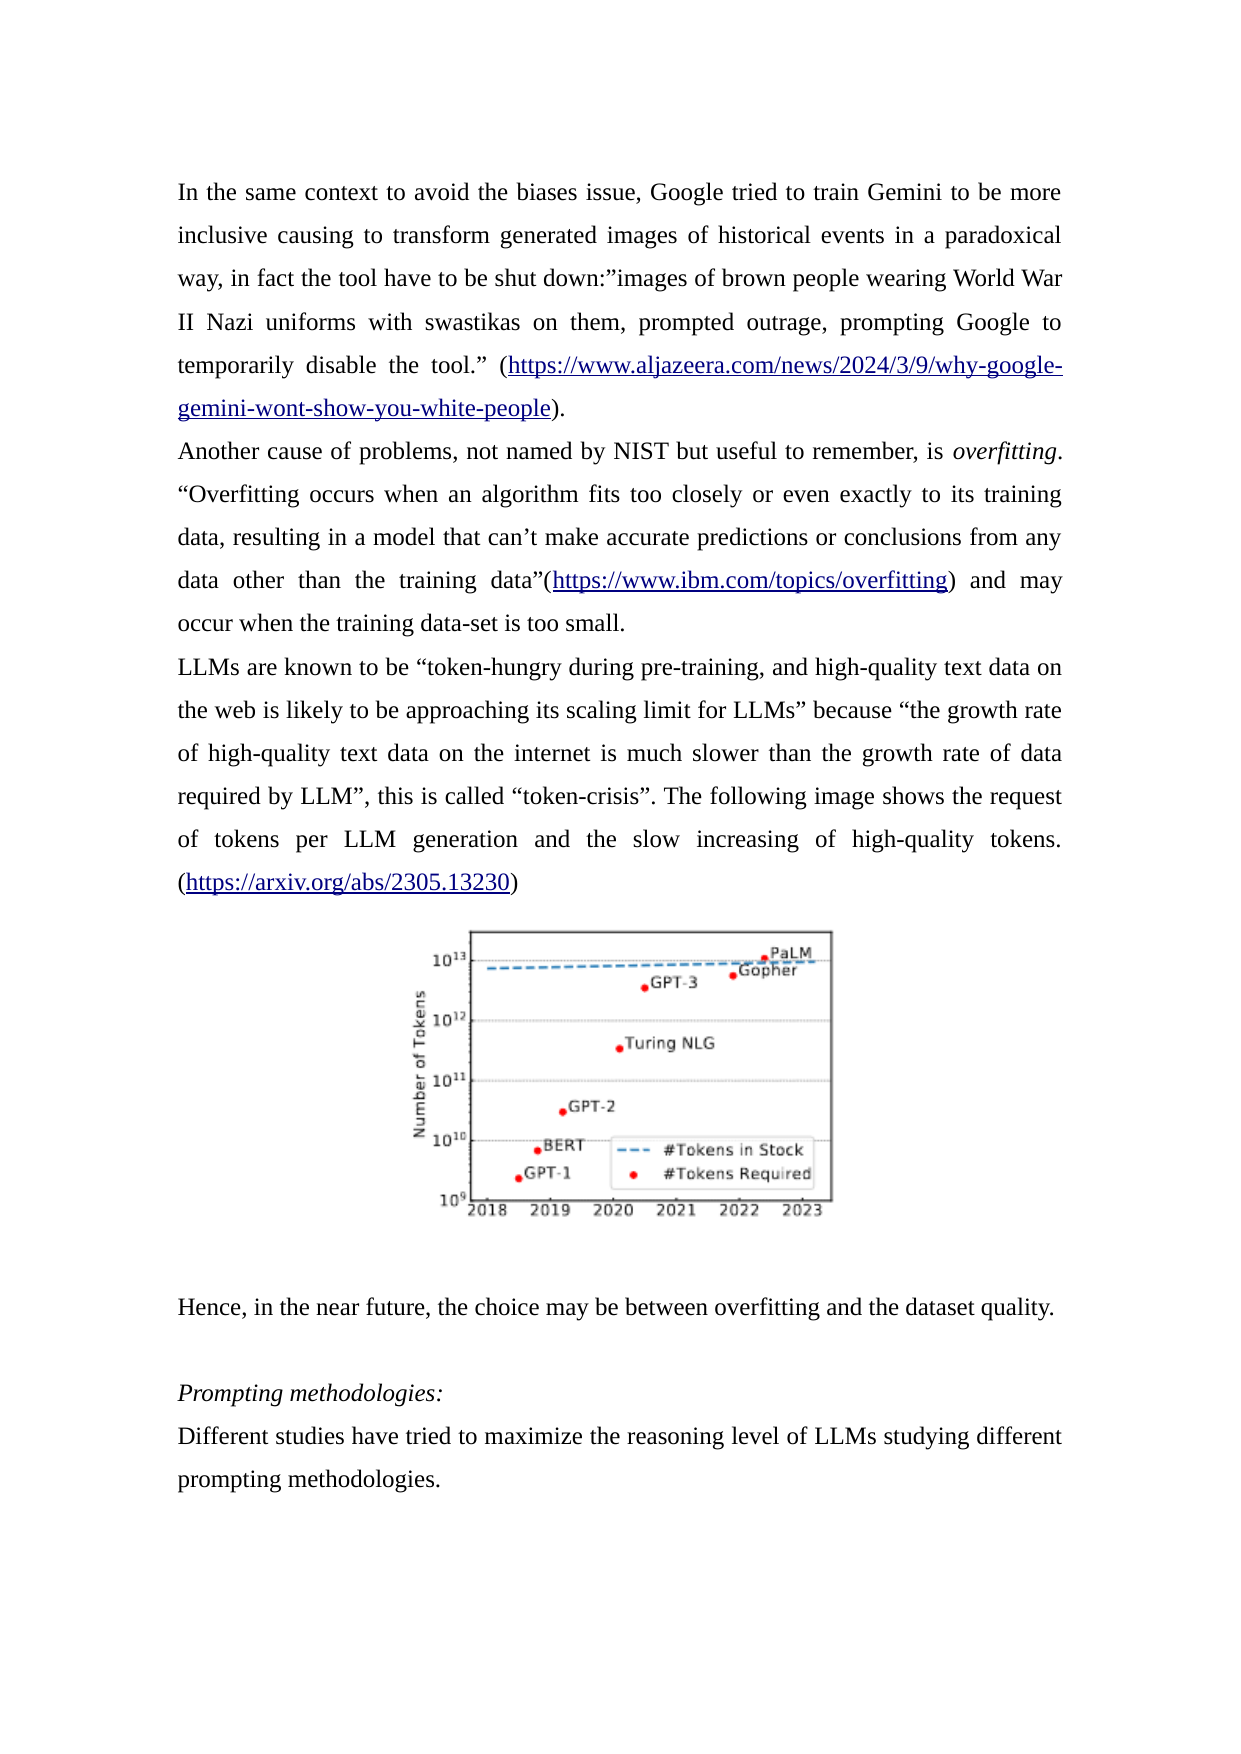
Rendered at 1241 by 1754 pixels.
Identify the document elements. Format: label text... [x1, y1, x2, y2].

picture [395, 910, 846, 1220]
text In the same context to avoid the biases issue, Google tried to train Gemini to be more inclusive causing to transform generated images of historical events in a paradoxical way, in fact the tool have to be shut down:”images of brown people wearing World War II Nazi uniforms with swastikas on them, prompted outrage, prompting Google to temporarily disable the tool.” (https://www.aljazeera.com/news/2024/3/9/why-google-gemini-wont-show-you-white-people). [177, 177, 1063, 422]
text LLMs are known to be “token-hungry during pre-training, and high-quality text data on the web is likely to be approaching its scaling limit for LLMs” because “the growth rate of high-quality text data on the internet is much slower than the growth rate of data required by LLM”, this is called “token-crisis”. The following image shows the request of tokens per LLM generation and the slow increasing of high-quality tokens.(https://arxiv.org/abs/2305.13230) [177, 652, 1063, 896]
text Different studies have tried to maximize the reasoning level of LLMs studying different prompting methodologies. [177, 1421, 1063, 1493]
text Prompting methodologies: [177, 1378, 1063, 1407]
text Hence, in the near future, the choice may be between overfitting and the dataset quality. [177, 1292, 1063, 1320]
text Another cause of problems, not named by NIST but useful to remember, is overfitting. “Overfitting occurs when an algorithm fits too closely or even exactly to its training data, resulting in a model that can’t make accurate predictions or conclusions from any data other than the training data”(https://www.ibm.com/topics/overfitting) and may occur when the training data-set is too small. [177, 436, 1063, 637]
